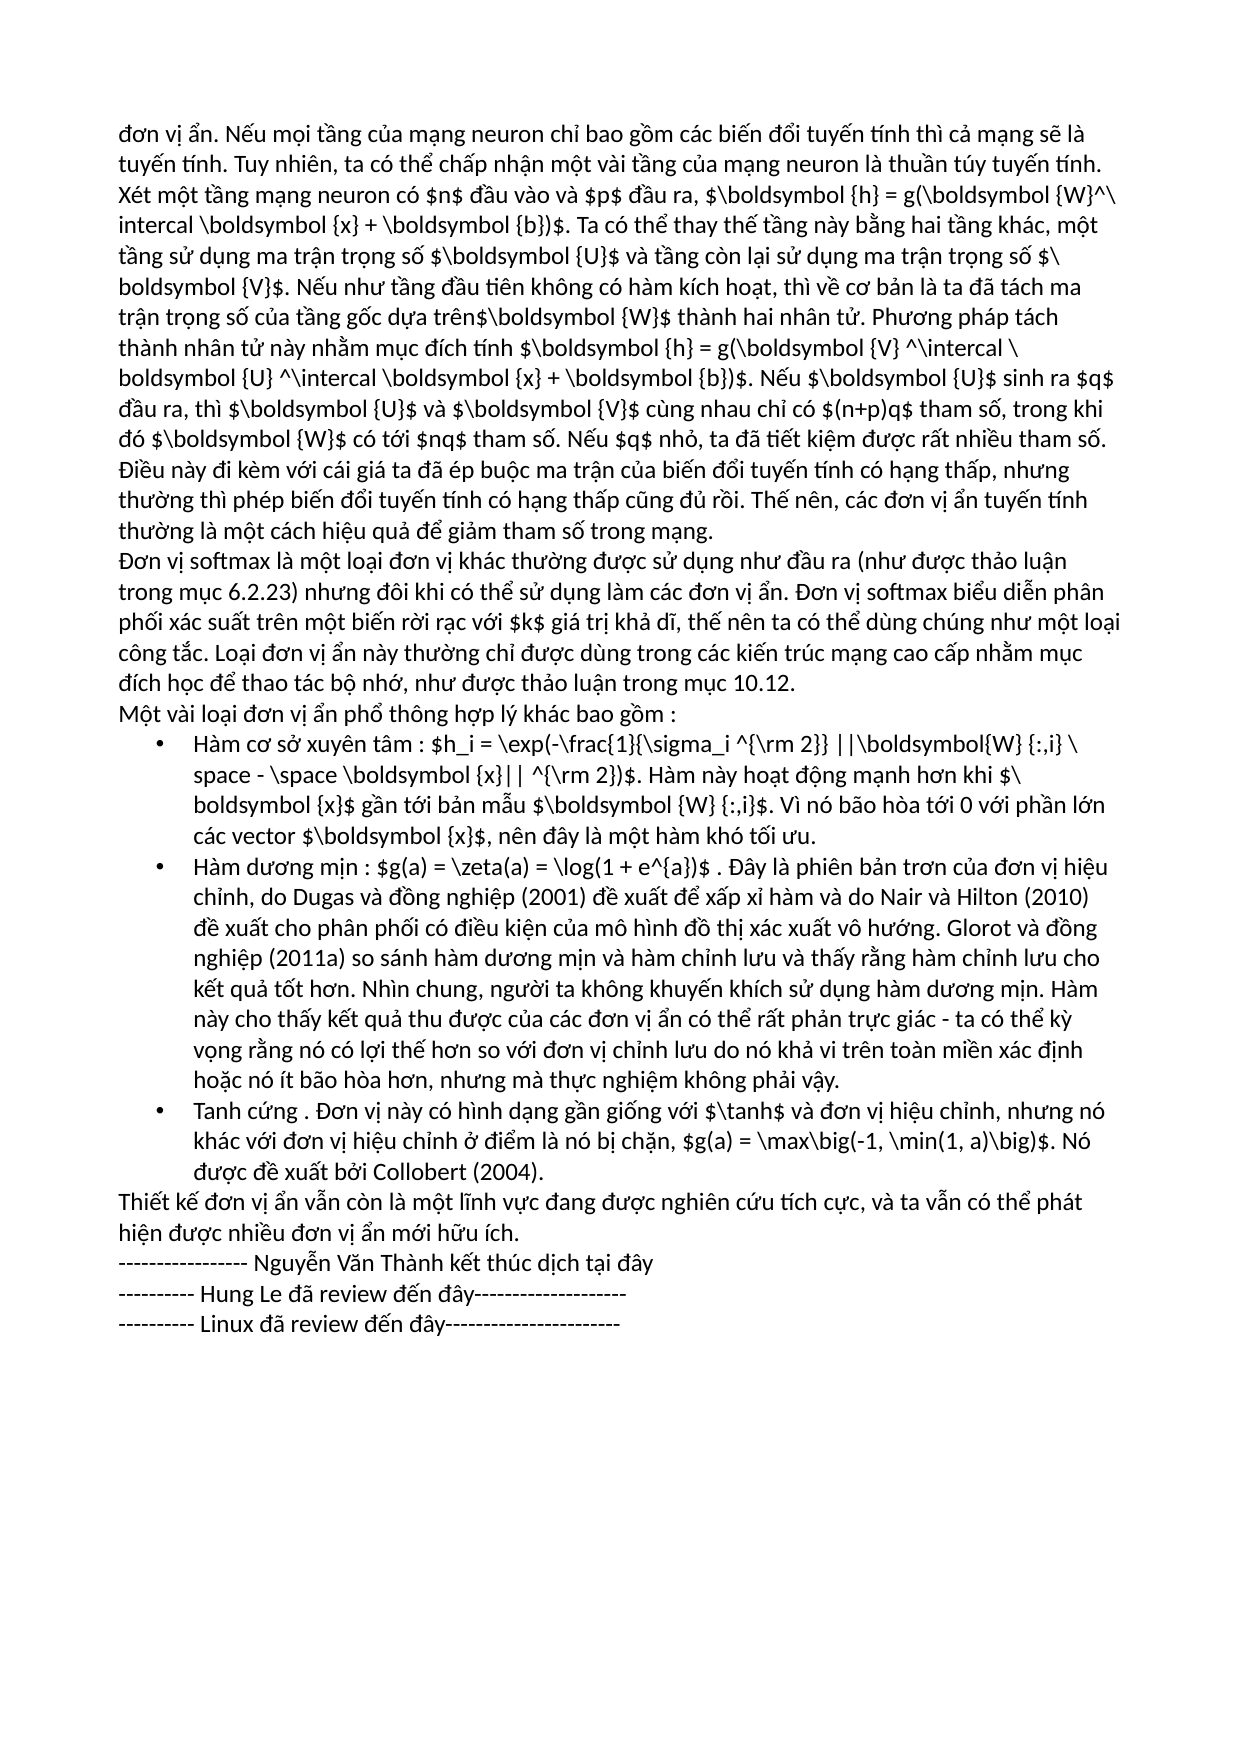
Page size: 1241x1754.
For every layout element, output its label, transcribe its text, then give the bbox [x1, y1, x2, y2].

list Hàm cơ sở xuyên tâm : $h_i = \exp(-\frac{1}{\sigma_i ^{\rm 2}} ||\boldsymbol{W} {:,i} \space - \space \boldsymbol {x}|| ^{\rm 2})$. Hàm này hoạt động mạnh hơn khi $\boldsymbol {x}$ gần tới bản mẫu $\boldsymbol {W} {:,i}$. Vì nó bão hòa tới 0 với phần lớn các vector $\boldsymbol {x}$, nên đây là một hàm khó tối ưu. [156, 728, 1122, 851]
text ---------- Hung Le đã review đến đây-------------------- [118, 1278, 1122, 1308]
text Đơn vị softmax là một loại đơn vị khác thường được sử dụng như đầu ra (như được thảo luận trong mục 6.2.23) nhưng đôi khi có thể sử dụng làm các đơn vị ẩn. Đơn vị softmax biểu diễn phân phối xác suất trên một biến rời rạc với $k$ giá trị khả dĩ, thế nên ta có thể dùng chúng như một loại công tắc. Loại đơn vị ẩn này thường chỉ được dùng trong các kiến trúc mạng cao cấp nhằm mục đích học để thao tác bộ nhớ, như được thảo luận trong mục 10.12. [118, 545, 1122, 698]
list Hàm dương mịn : $g(a) = \zeta(a) = \log(1 + e^{a})$ . Đây là phiên bản trơn của đơn vị hiệu chỉnh, do Dugas và đồng nghiệp (2001) đề xuất để xấp xỉ hàm và do Nair và Hilton (2010) đề xuất cho phân phối có điều kiện của mô hình đồ thị xác xuất vô hướng. Glorot và đồng nghiệp (2011a) so sánh hàm dương mịn và hàm chỉnh lưu và thấy rằng hàm chỉnh lưu cho kết quả tốt hơn. Nhìn chung, người ta không khuyến khích sử dụng hàm dương mịn. Hàm này cho thấy kết quả thu được của các đơn vị ẩn có thể rất phản trực giác - ta có thể kỳ vọng rằng nó có lợi thế hơn so với đơn vị chỉnh lưu do nó khả vi trên toàn miền xác định hoặc nó ít bão hòa hơn, nhưng mà thực nghiệm không phải vậy. [156, 851, 1122, 1095]
text đơn vị ẩn. Nếu mọi tầng của mạng neuron chỉ bao gồm các biến đổi tuyến tính thì cả mạng sẽ là tuyến tính. Tuy nhiên, ta có thể chấp nhận một vài tầng của mạng neuron là thuần túy tuyến tính. Xét một tầng mạng neuron có $n$ đầu vào và $p$ đầu ra, $\boldsymbol {h} = g(\boldsymbol {W}^\intercal \boldsymbol {x} + \boldsymbol {b})$. Ta có thể thay thế tầng này bằng hai tầng khác, một tầng sử dụng ma trận trọng số $\boldsymbol {U}$ và tầng còn lại sử dụng ma trận trọng số $\boldsymbol {V}$. Nếu như tầng đầu tiên không có hàm kích hoạt, thì về cơ bản là ta đã tách ma trận trọng số của tầng gốc dựa trên$\boldsymbol {W}$ thành hai nhân tử. Phương pháp tách thành nhân tử này nhằm mục đích tính $\boldsymbol {h} = g(\boldsymbol {V} ^\intercal \boldsymbol {U} ^\intercal \boldsymbol {x} + \boldsymbol {b})$. Nếu $\boldsymbol {U}$ sinh ra $q$ đầu ra, thì $\boldsymbol {U}$ và $\boldsymbol {V}$ cùng nhau chỉ có $(n+p)q$ tham số, trong khi đó $\boldsymbol {W}$ có tới $nq$ tham số. Nếu $q$ nhỏ, ta đã tiết kiệm được rất nhiều tham số. Điều này đi kèm với cái giá ta đã ép buộc ma trận của biến đổi tuyến tính có hạng thấp, nhưng thường thì phép biến đổi tuyến tính có hạng thấp cũng đủ rồi. Thế nên, các đơn vị ẩn tuyến tính thường là một cách hiệu quả để giảm tham số trong mạng. [118, 118, 1122, 545]
list Tanh cứng . Đơn vị này có hình dạng gần giống với $\tanh$ và đơn vị hiệu chỉnh, nhưng nó khác với đơn vị hiệu chỉnh ở điểm là nó bị chặn, $g(a) = \max\big(-1, \min(1, a)\big)$. Nó được đề xuất bởi Collobert (2004). [156, 1095, 1122, 1186]
text Thiết kế đơn vị ẩn vẫn còn là một lĩnh vực đang được nghiên cứu tích cực, và ta vẫn có thể phát hiện được nhiều đơn vị ẩn mới hữu ích. [118, 1186, 1122, 1247]
text ----------------- Nguyễn Văn Thành kết thúc dịch tại đây [118, 1247, 1122, 1278]
text Một vài loại đơn vị ẩn phổ thông hợp lý khác bao gồm : [118, 698, 1122, 728]
text ---------- Linux đã review đến đây----------------------- [118, 1308, 1122, 1339]
